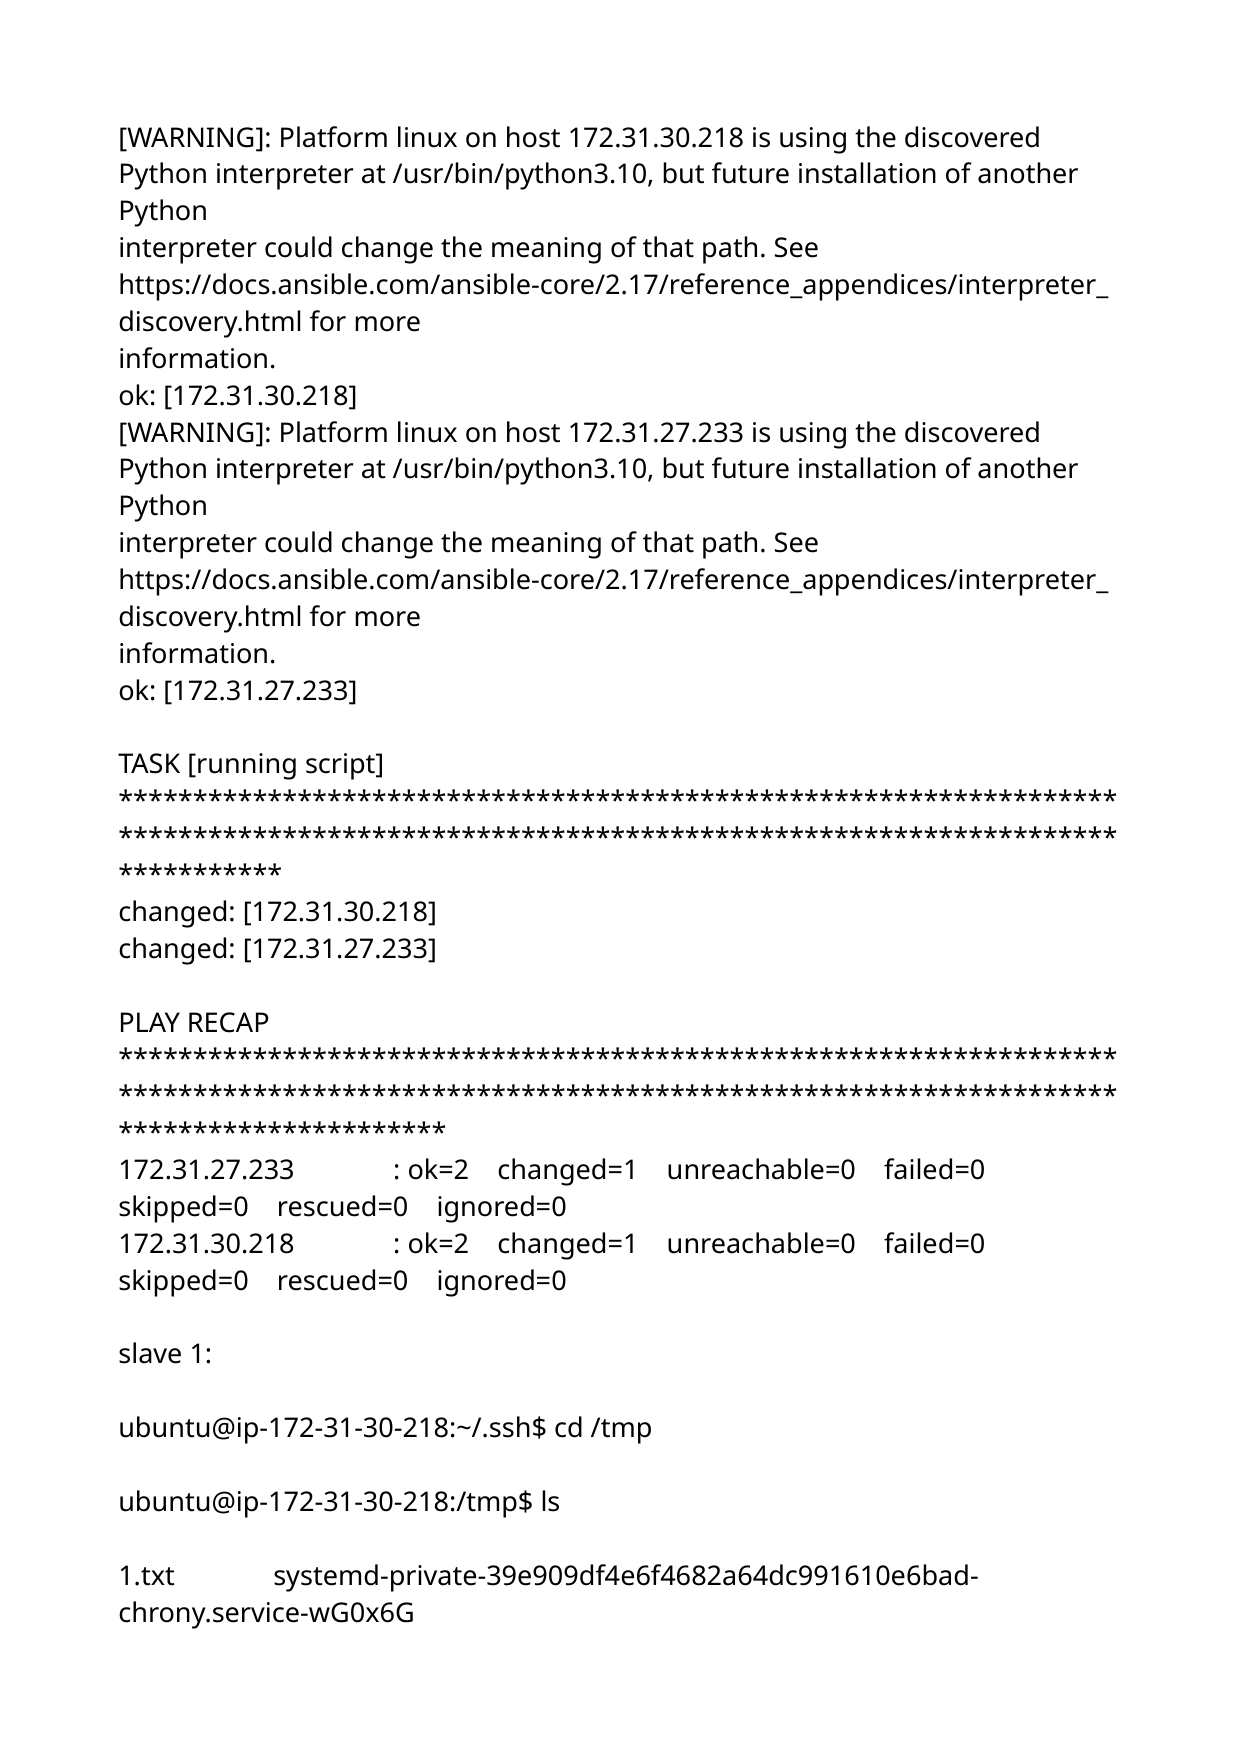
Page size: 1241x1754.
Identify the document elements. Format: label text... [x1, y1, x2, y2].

text ubuntu@ip-172-31-30-218:~/.ssh$ cd /tmp [118, 1409, 1122, 1446]
text ok: [172.31.30.218] [118, 376, 1122, 413]
text interpreter could change the meaning of that path. See https://docs.ansible.com/ansible-core/2.17/reference_appendices/interpreter_discovery.html for more [118, 524, 1122, 634]
text ubuntu@ip-172-31-30-218:/tmp$ ls [118, 1482, 1122, 1519]
text changed: [172.31.30.218] [118, 892, 1122, 929]
text ok: [172.31.27.233] [118, 671, 1122, 708]
text 172.31.30.218 : ok=2 changed=1 unreachable=0 failed=0 skipped=0 rescued=0 ignored=0 [118, 1224, 1122, 1298]
text slave 1: [118, 1335, 1122, 1372]
text 172.31.27.233 : ok=2 changed=1 unreachable=0 failed=0 skipped=0 rescued=0 ignored=0 [118, 1151, 1122, 1224]
text [WARNING]: Platform linux on host 172.31.27.233 is using the discovered Python interpreter at /usr/bin/python3.10, but future installation of another Python [118, 413, 1122, 524]
text [WARNING]: Platform linux on host 172.31.30.218 is using the discovered Python interpreter at /usr/bin/python3.10, but future installation of another Python [118, 118, 1122, 229]
text information. [118, 339, 1122, 376]
text information. [118, 634, 1122, 671]
text interpreter could change the meaning of that path. See https://docs.ansible.com/ansible-core/2.17/reference_appendices/interpreter_discovery.html for more [118, 229, 1122, 339]
text 1.txt systemd-private-39e909df4e6f4682a64dc991610e6bad-chrony.service-wG0x6G [118, 1556, 1122, 1630]
text PLAY RECAP ************************************************************************************************************************************************************ [118, 1003, 1122, 1151]
text changed: [172.31.27.233] [118, 929, 1122, 966]
text TASK [running script] ************************************************************************************************************************************************* [118, 745, 1122, 892]
